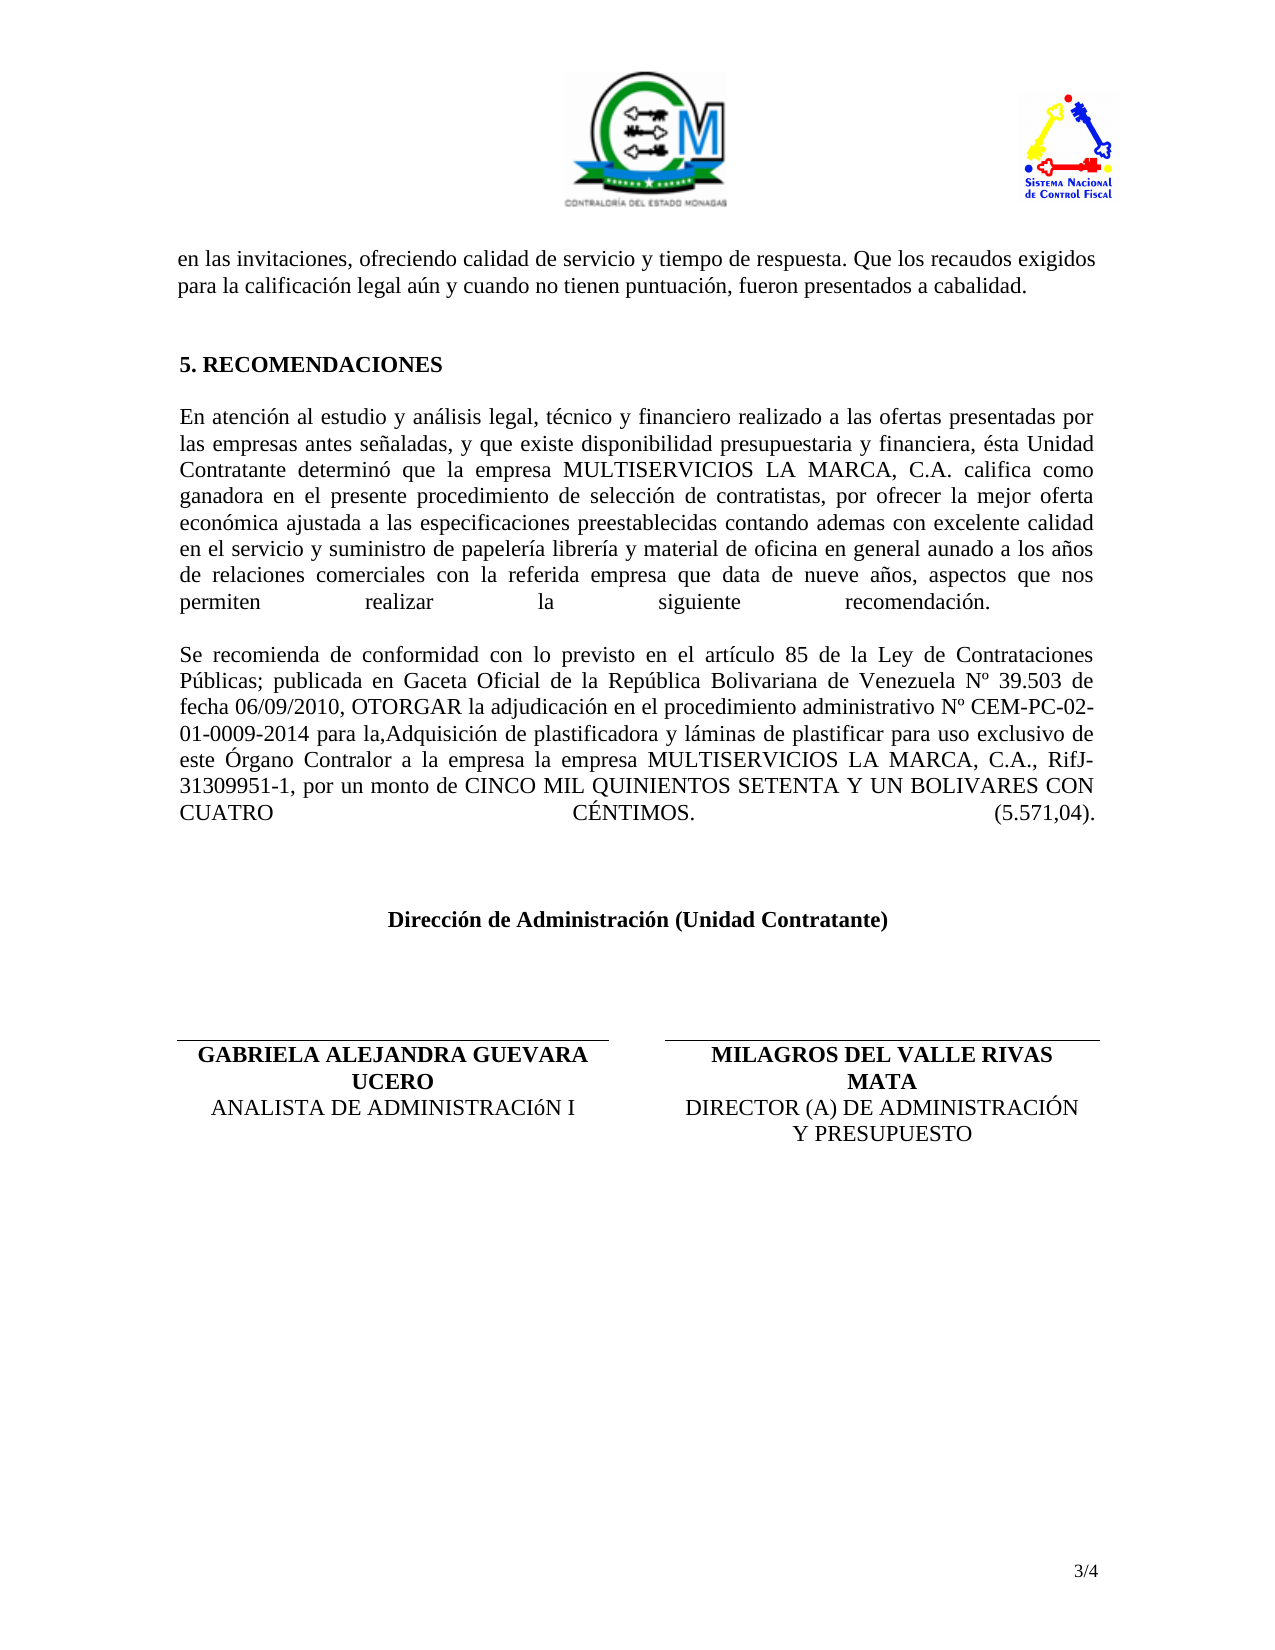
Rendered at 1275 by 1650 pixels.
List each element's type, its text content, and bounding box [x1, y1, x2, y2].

picture [1017, 91, 1121, 201]
picture [562, 69, 730, 210]
table_header GABRIELA ALEJANDRA GUEVARA UCERO ANALISTA DE ADMINISTRACIóN I [177, 1041, 608, 1147]
text En atención al estudio y análisis legal, técnico y financiero realizado a las ofertas presentadas por las empresas antes señaladas, y que existe disponibilidad presupuestaria y financiera, ésta Unidad Contratante determinó que la empresa MULTISERVICIOS LA MARCA, C.A. califica como ganadora en el presente procedimiento de selección de contratistas, por ofrecer la mejor oferta económica ajustada a las especificaciones preestablecidas contando ademas con excelente calidad en el servicio y suministro de papelería librería y material de oficina en general aunado a los años de relaciones comerciales con la referida empresa que data de nueve años, aspectos que nos permiten realizar la siguiente recomendación. Se recomienda de conformidad con lo previsto en el artículo 85 de la Ley de Contrataciones Públicas; publicada en Gaceta Oficial de la República Bolivariana de Venezuela Nº 39.503 de fecha 06/09/2010, OTORGAR la adjudicación en el procedimiento administrativo Nº CEM-PC-02-01-0009-2014 para la,Adquisición de plastificadora y láminas de plastificar para uso exclusivo de este Órgano Contralor a la empresa la empresa MULTISERVICIOS LA MARCA, C.A., RifJ-31309951-1, por un monto de CINCO MIL QUINIENTOS SETENTA Y UN BOLIVARES CON CUATRO CÉNTIMOS. (5.571,04). [179, 403, 1095, 851]
table_header MILAGROS DEL VALLE RIVAS MATA DIRECTOR (A) DE ADMINISTRACIÓN Y PRESUPUESTO [665, 1041, 1099, 1147]
table_header Dirección de Administración (Unidad Contratante) [178, 907, 1098, 959]
table_header [609, 1040, 665, 1147]
text 5. RECOMENDACIONES [179, 351, 1095, 377]
text en las invitaciones, ofreciendo calidad de servicio y tiempo de respuesta. Que los recaudos exigidos para la calificación legal aún y cuando no tienen puntuación, fueron presentados a cabalidad. [177, 245, 1098, 298]
